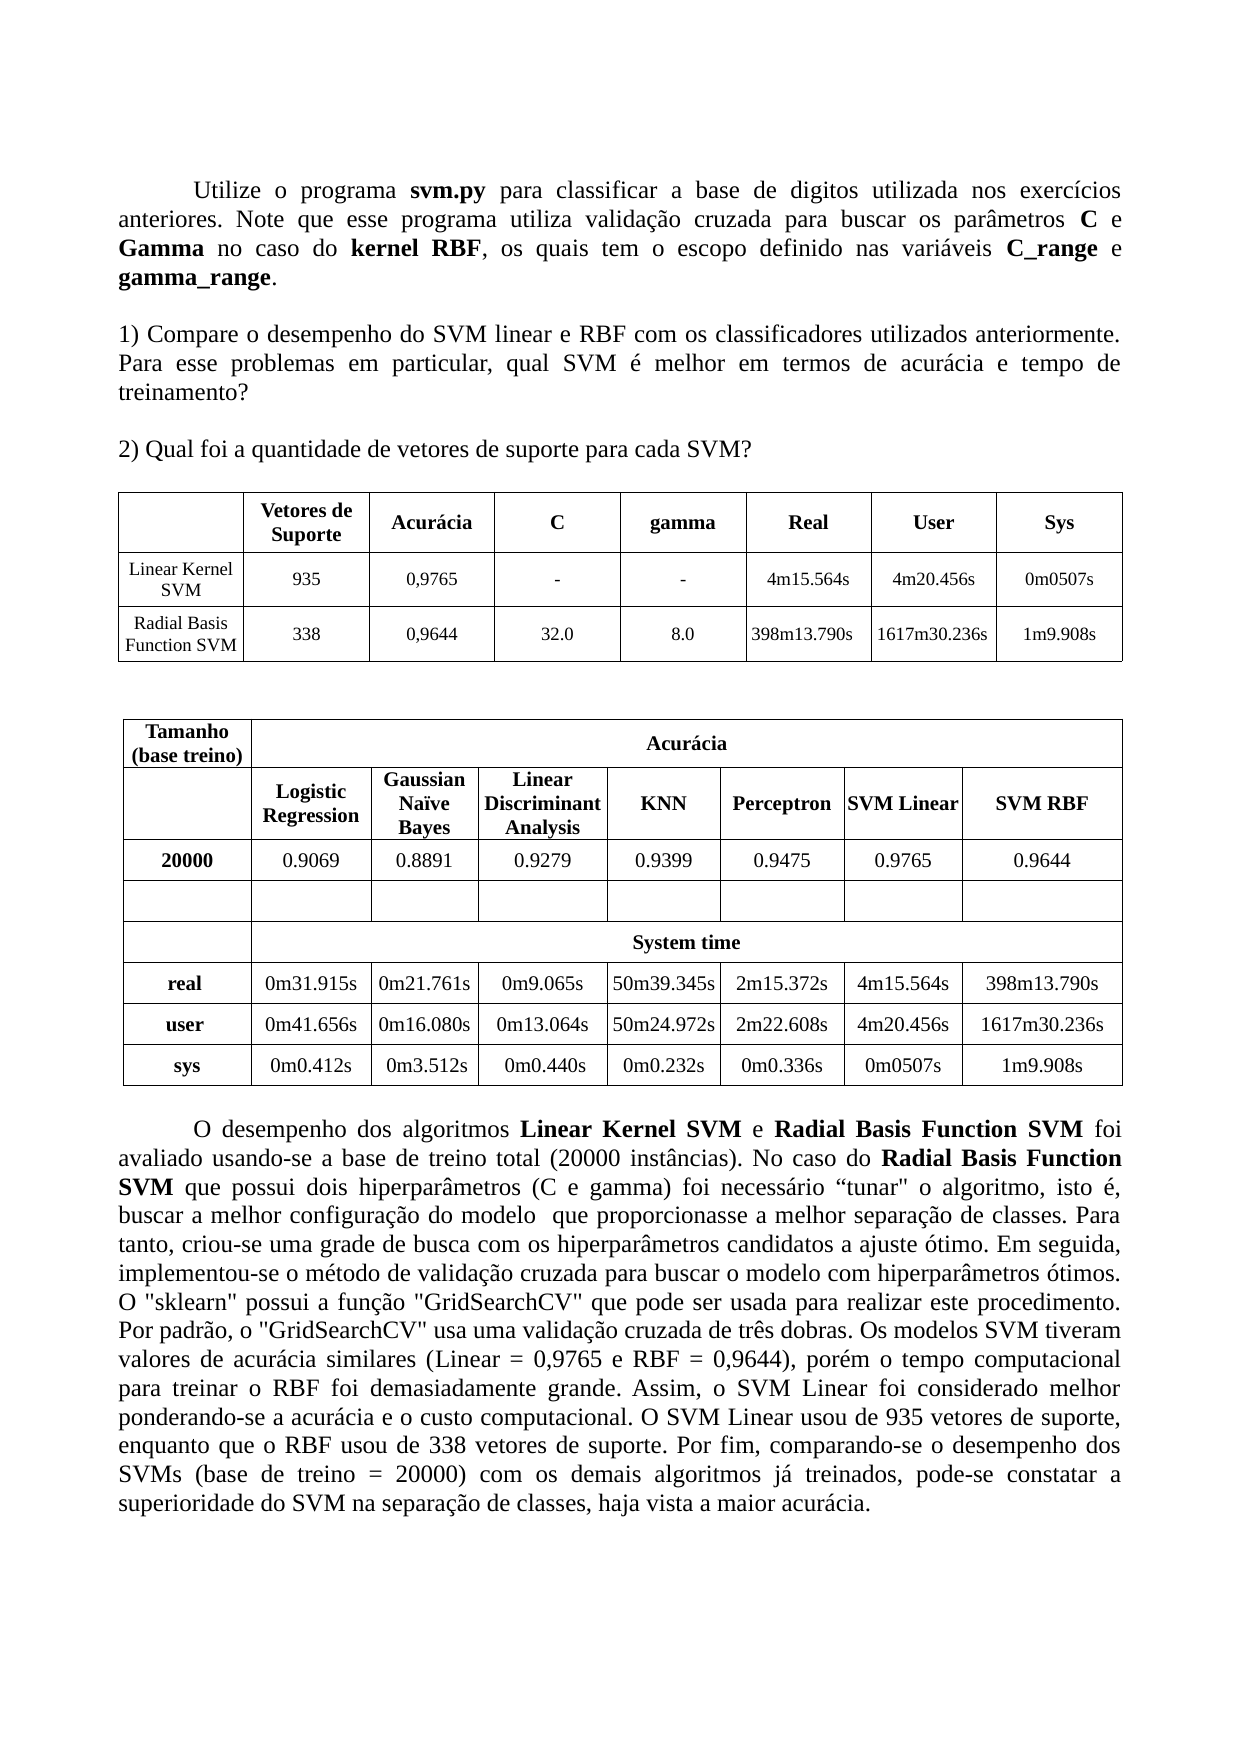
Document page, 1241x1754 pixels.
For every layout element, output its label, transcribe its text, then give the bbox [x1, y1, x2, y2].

table_cell sys [124, 1045, 251, 1085]
table_cell Linear Discriminant Analysis [479, 768, 607, 839]
table_cell 0m16.080s [372, 1004, 478, 1044]
table_cell [124, 768, 251, 839]
table_cell 1617m30.236s [872, 607, 996, 661]
table_cell 0m31.915s [252, 963, 371, 1003]
table_header Vetores de Suporte [244, 493, 369, 552]
table_cell Radial Basis Function SVM [119, 607, 243, 661]
table_cell [608, 881, 720, 921]
table_cell [252, 881, 371, 921]
table_cell 4m15.564s [747, 553, 871, 606]
table_cell 50m24.972s [608, 1004, 720, 1044]
text 1) Compare o desempenho do SVM linear e RBF com os classificadores utilizados anteriormente. Para esse problemas em particular, qual SVM é melhor em termos de acurácia e tempo de treinamento? [118, 319, 1122, 406]
table_cell - [621, 553, 746, 606]
table_header Acurácia [252, 720, 1122, 767]
table_cell 338 [244, 607, 369, 661]
table_cell Logistic Regression [252, 768, 371, 839]
table_cell [124, 881, 251, 921]
table_cell 1m9.908s [963, 1045, 1122, 1085]
table_cell 0m0.412s [252, 1045, 371, 1085]
table_cell 4m20.456s [872, 553, 996, 606]
text Utilize o programa svm.py para classificar a base de digitos utilizada nos exercícios anteriores. Note que esse programa utiliza validação cruzada para buscar os parâmetros C e Gamma no caso do kernel RBF, os quais tem o escopo definido nas variáveis C_range e gamma_range. [118, 176, 1122, 291]
table_cell 0m0.336s [721, 1045, 844, 1085]
table_cell 50m39.345s [608, 963, 720, 1003]
table_cell KNN [608, 768, 720, 839]
table_cell 0m3.512s [372, 1045, 478, 1085]
table_cell 0,9765 [370, 553, 494, 606]
text 2) Qual foi a quantidade de vetores de suporte para cada SVM? [118, 434, 1122, 463]
table_cell 0.9069 [252, 840, 371, 880]
table_cell [124, 922, 251, 962]
table_cell System time [252, 922, 1122, 962]
table_cell 0m41.656s [252, 1004, 371, 1044]
table_cell 0.9765 [845, 840, 962, 880]
table_cell 4m20.456s [845, 1004, 962, 1044]
table_cell 398m13.790s [963, 963, 1122, 1003]
table_cell - [495, 553, 620, 606]
table_cell 0,9644 [370, 607, 494, 661]
table_header Real [747, 493, 871, 552]
table_cell SVM RBF [963, 768, 1122, 839]
table_cell 2m22.608s [721, 1004, 844, 1044]
table_cell Linear Kernel SVM [119, 553, 243, 606]
table_cell 0m0507s [845, 1045, 962, 1085]
table_header User [872, 493, 996, 552]
table_cell 935 [244, 553, 369, 606]
table_header gamma [621, 493, 746, 552]
table_header Acurácia [370, 493, 494, 552]
table_header [119, 493, 243, 552]
table_cell SVM Linear [845, 768, 962, 839]
table_cell 0.9399 [608, 840, 720, 880]
table_cell 0m0.232s [608, 1045, 720, 1085]
table_cell 2m15.372s [721, 963, 844, 1003]
table_cell [479, 881, 607, 921]
table_cell 0m0507s [997, 553, 1122, 606]
table_cell 0m9.065s [479, 963, 607, 1003]
table_cell 0.9475 [721, 840, 844, 880]
table_cell Perceptron [721, 768, 844, 839]
table_cell 20000 [124, 840, 251, 880]
table_cell 8.0 [621, 607, 746, 661]
table_cell [721, 881, 844, 921]
table_cell 1m9.908s [997, 607, 1122, 661]
table_cell [845, 881, 962, 921]
table_cell [372, 881, 478, 921]
table_header Sys [997, 493, 1122, 552]
table_cell 1617m30.236s [963, 1004, 1122, 1044]
table_cell real [124, 963, 251, 1003]
table_header C [495, 493, 620, 552]
table_cell Gaussian Naïve Bayes [372, 768, 478, 839]
table_cell 0m0.440s [479, 1045, 607, 1085]
table_cell 0m21.761s [372, 963, 478, 1003]
table_cell 398m13.790s [747, 607, 871, 661]
table_cell 0m13.064s [479, 1004, 607, 1044]
table_cell 0.8891 [372, 840, 478, 880]
text O desempenho dos algoritmos Linear Kernel SVM e Radial Basis Function SVM foi avaliado usando-se a base de treino total (20000 instâncias). No caso do Radial Basis Function SVM que possui dois hiperparâmetros (C e gamma) foi necessário “tunar" o algoritmo, isto é, buscar a melhor configuração do modelo que proporcionasse a melhor separação de classes. Para tanto, criou-se uma grade de busca com os hiperparâmetros candidatos a ajuste ótimo. Em seguida, implementou-se o método de validação cruzada para buscar o modelo com hiperparâmetros ótimos. O "sklearn" possui a função "GridSearchCV" que pode ser usada para realizar este procedimento. Por padrão, o "GridSearchCV" usa uma validação cruzada de três dobras. Os modelos SVM tiveram valores de acurácia similares (Linear = 0,9765 e RBF = 0,9644), porém o tempo computacional para treinar o RBF foi demasiadamente grande. Assim, o SVM Linear foi considerado melhor ponderando-se a acurácia e o custo computacional. O SVM Linear usou de 935 vetores de suporte, enquanto que o RBF usou de 338 vetores de suporte. Por fim, comparando-se o desempenho dos SVMs (base de treino = 20000) com os demais algoritmos já treinados, pode-se constatar a superioridade do SVM na separação de classes, haja vista a maior acurácia. [118, 1114, 1122, 1517]
table_cell 32.0 [495, 607, 620, 661]
table_cell user [124, 1004, 251, 1044]
table_cell 4m15.564s [845, 963, 962, 1003]
table_cell [963, 881, 1122, 921]
table_cell 0.9644 [963, 840, 1122, 880]
table_cell 0.9279 [479, 840, 607, 880]
table_header Tamanho (base treino) [124, 720, 251, 767]
